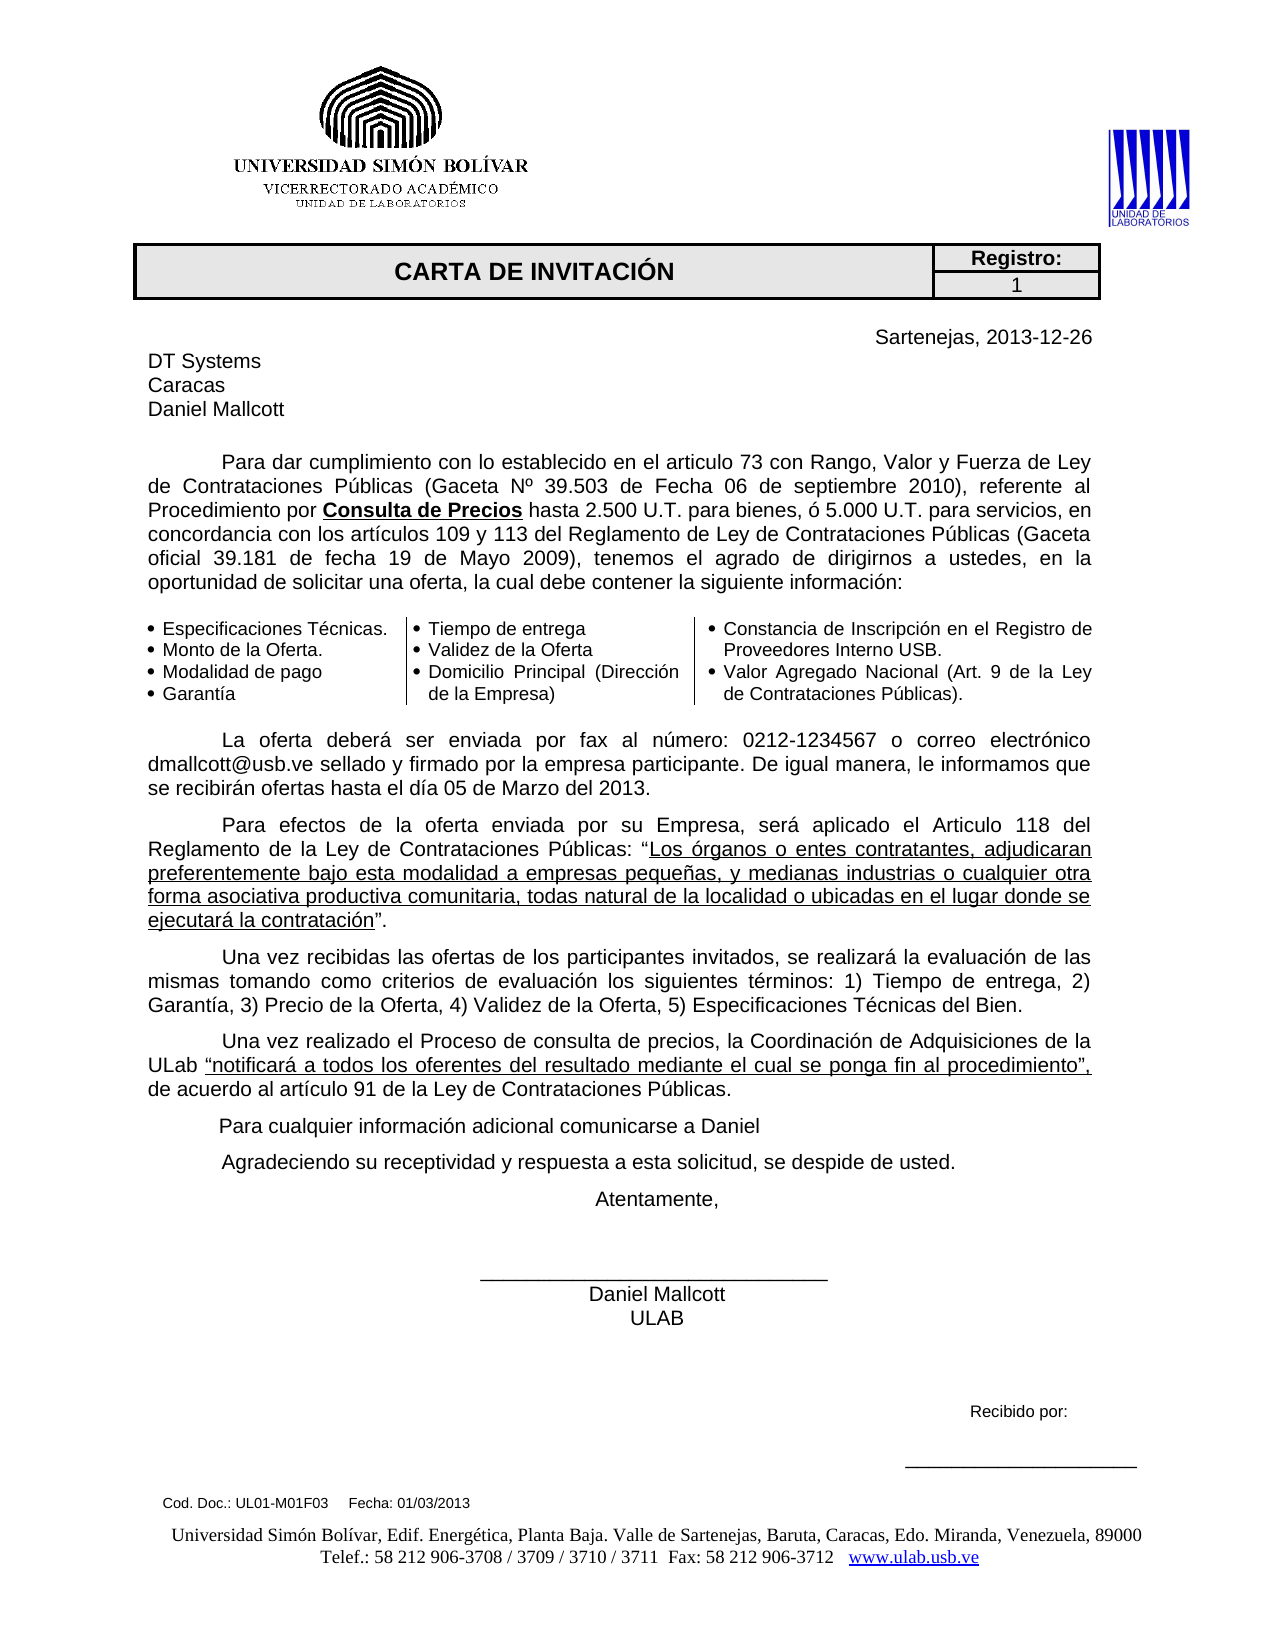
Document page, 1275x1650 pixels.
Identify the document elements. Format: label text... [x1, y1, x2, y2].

list Tiempo de entrega [413, 617, 679, 639]
text ____________________ [221, 1445, 1137, 1469]
text DT Systems [148, 349, 1092, 373]
list Garantía [148, 682, 398, 704]
list Modalidad de pago [148, 661, 398, 682]
text Agradeciendo su receptividad y respuesta a esta solicitud, se despide de usted. [148, 1150, 1092, 1174]
text Caracas [148, 373, 1092, 397]
text Atentamente, [148, 1186, 1092, 1210]
text Una vez recibidas las ofertas de los participantes invitados, se realizará la evaluación de las mismas tomando como criterios de evaluación los siguientes términos: 1) Tiempo de entrega, 2) Garantía, 3) Precio de la Oferta, 4) Validez de la Oferta, 5) Especificaciones Técnicas del Bien. [148, 945, 1092, 1017]
text Daniel Mallcott [148, 397, 1092, 421]
list Especificaciones Técnicas. [148, 617, 398, 639]
text Daniel Mallcott [148, 1282, 1092, 1306]
text Sartenejas, 2013-12-26 [148, 325, 1092, 349]
table_header Registro: [935, 246, 1098, 270]
text forma asociativa productiva comunitaria, todas natural de la localidad o ubicadas en el lugar donde se ejecutará la contratación”. [148, 882, 1092, 932]
picture [233, 66, 528, 207]
table_header CARTA DE INVITACIÓN [137, 246, 932, 297]
text ______________________________ [148, 1258, 1092, 1282]
text Para efectos de la oferta enviada por su Empresa, será aplicado el Articulo 118 del Reglamento de la Ley de Contrataciones Públicas: “Los órganos o entes contratantes, adjudicaran preferentemente bajo esta modalidad a empresas pequeñas, y medianas industrias o cualquier otra [148, 812, 1092, 881]
text ULAB [148, 1306, 1092, 1330]
text Para dar cumplimiento con lo establecido en el articulo 73 con Rango, Valor y Fuerza de Ley de Contrataciones Públicas (Gaceta Nº 39.503 de Fecha 06 de septiembre 2010), referente al Procedimiento por Consulta de Precios hasta 2.500 U.T. para bienes, ó 5.000 U.T. para servicios, en concordancia con los artículos 109 y 113 del Reglamento de Ley de Contrataciones Públicas (Gaceta oficial 39.181 de fecha 19 de Mayo 2009), tenemos el agrado de dirigirnos a ustedes, en la oportunidad de solicitar una oferta, la cual debe contener la siguiente información: [148, 450, 1092, 593]
picture [1107, 128, 1191, 228]
text Una vez realizado el Proceso de consulta de precios, la Coordinación de Adquisiciones de la ULab “notificará a todos los oferentes del resultado mediante el cual se ponga fin al procedimiento”, de acuerdo al artículo 91 de la Ley de Contrataciones Públicas. [148, 1029, 1092, 1101]
list Monto de la Oferta. [148, 639, 398, 661]
list Constancia de Inscripción en el Registro de Proveedores Interno USB. [708, 617, 1092, 661]
text Para cualquier información adicional comunicarse a Daniel [148, 1113, 1092, 1137]
list Domicilio Principal (Dirección de la Empresa) [413, 661, 679, 704]
list Valor Agregado Nacional (Art. 9 de la Ley de Contrataciones Públicas). [708, 661, 1092, 704]
text Recibido por: [901, 1402, 1137, 1421]
table_cell 1 [935, 273, 1098, 297]
text La oferta deberá ser enviada por fax al número: 0212-1234567 o correo electrónico dmallcott@usb.ve sellado y firmado por la empresa participante. De igual manera, le informamos que se recibirán ofertas hasta el día 05 de Marzo del 2013. [148, 728, 1092, 800]
list Validez de la Oferta [413, 639, 679, 661]
